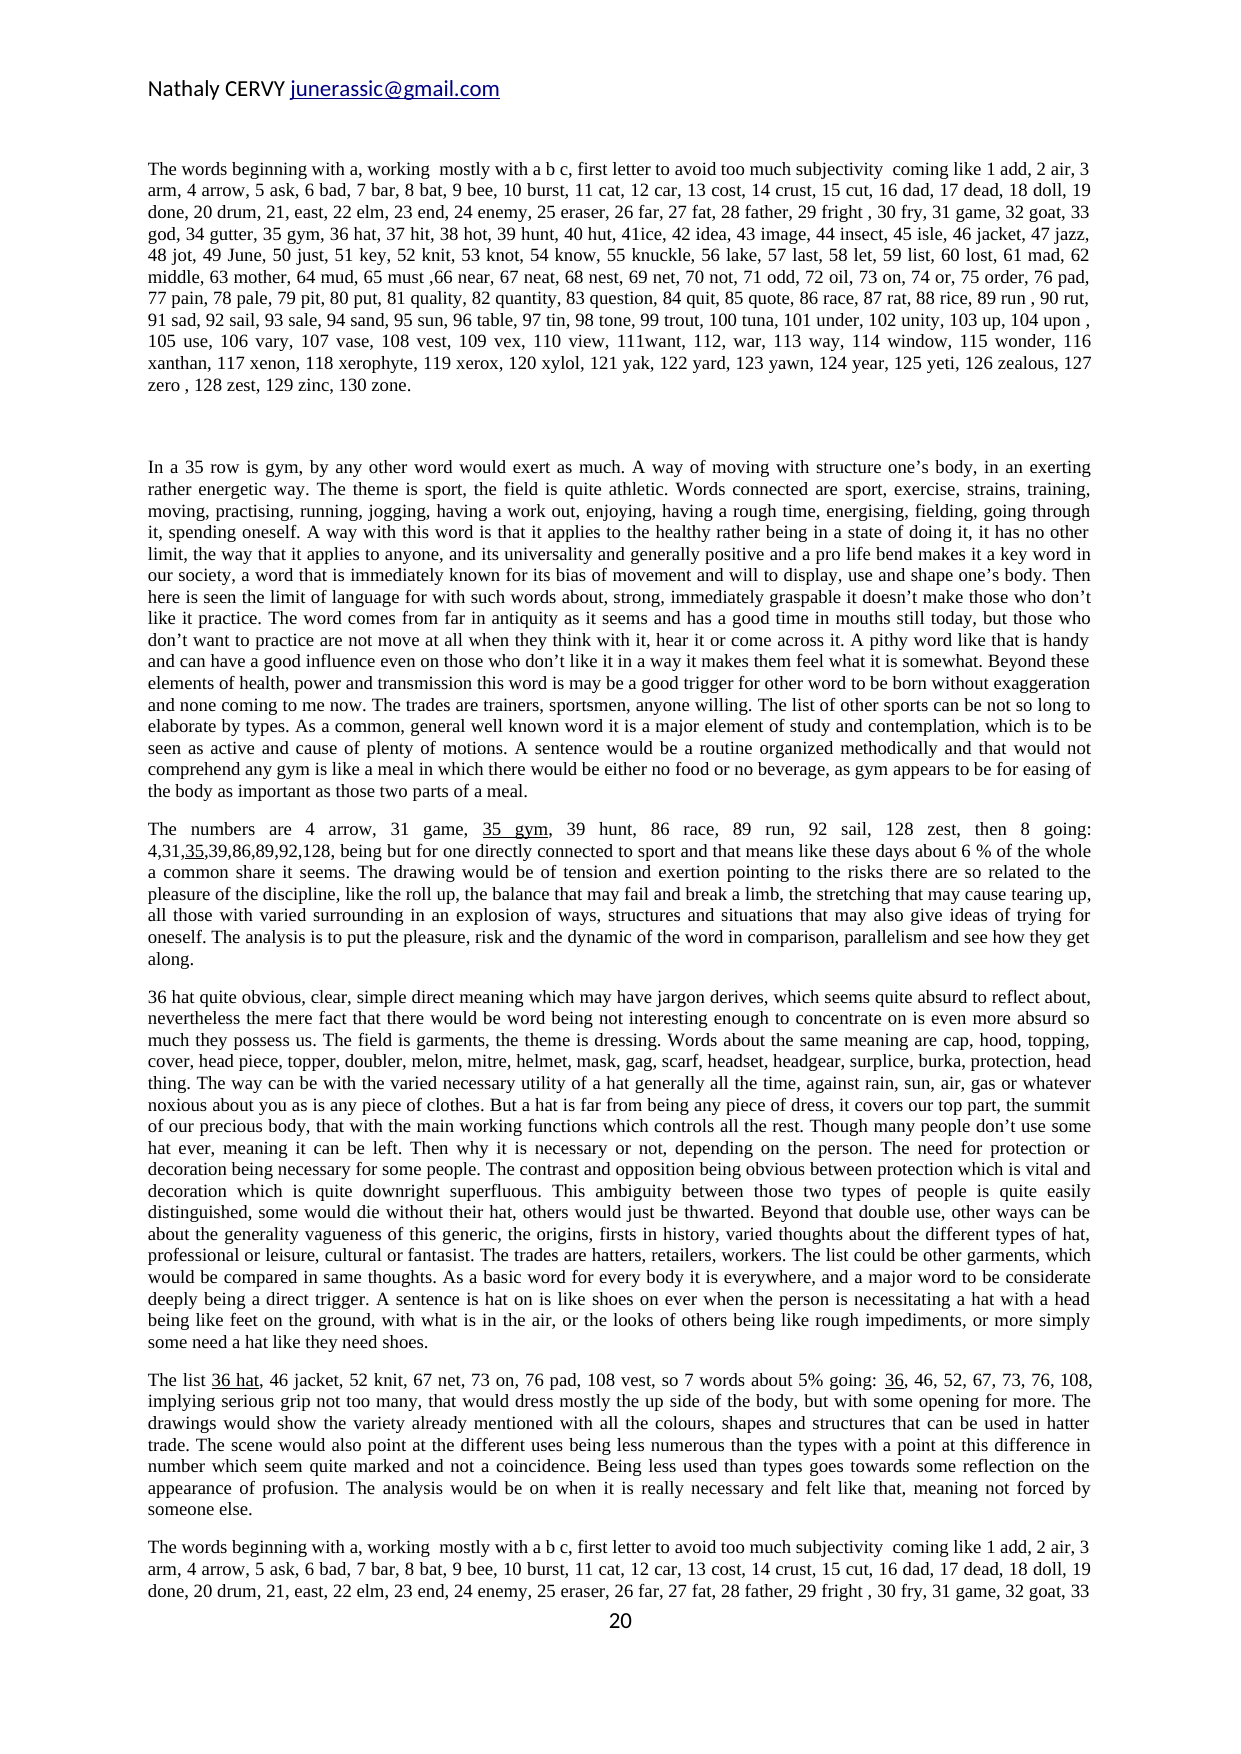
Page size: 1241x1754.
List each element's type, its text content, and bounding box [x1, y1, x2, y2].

text The numbers are 4 arrow, 31 game, 35 gym, 39 hunt, 86 race, 89 run, 92 sail, 128 zest, then 8 going: 4,31,35,39,86,89,92,128, being but for one directly connected to sport and that means like these days about 6 % of the whole a common share it seems. The drawing would be of tension and exertion pointing to the risks there are so related to the pleasure of the discipline, like the roll up, the balance that may fail and break a limb, the stretching that may cause tearing up, all those with varied surrounding in an explosion of ways, structures and situations that may also give ideas of trying for oneself. The analysis is to put the pleasure, risk and the dynamic of the word in comparison, parallelism and see how they get along. [148, 818, 1093, 969]
text The words beginning with a, working mostly with a b c, first letter to avoid too much subjectivity coming like 1 add, 2 air, 3 arm, 4 arrow, 5 ask, 6 bad, 7 bar, 8 bat, 9 bee, 10 burst, 11 cat, 12 car, 13 cost, 14 crust, 15 cut, 16 dad, 17 dead, 18 doll, 19 done, 20 drum, 21, east, 22 elm, 23 end, 24 enemy, 25 eraser, 26 far, 27 fat, 28 father, 29 fright , 30 fry, 31 game, 32 goat, 33 god, 34 gutter, 35 gym, 36 hat, 37 hit, 38 hot, 39 hunt, 40 hut, 41ice, 42 idea, 43 image, 44 insect, 45 isle, 46 jacket, 47 jazz, 48 jot, 49 June, 50 just, 51 key, 52 knit, 53 knot, 54 know, 55 knuckle, 56 lake, 57 last, 58 let, 59 list, 60 lost, 61 mad, 62 middle, 63 mother, 64 mud, 65 must ,66 near, 67 neat, 68 nest, 69 net, 70 not, 71 odd, 72 oil, 73 on, 74 or, 75 order, 76 pad, 77 pain, 78 pale, 79 pit, 80 put, 81 quality, 82 quantity, 83 question, 84 quit, 85 quote, 86 race, 87 rat, 88 rice, 89 run , 90 rut, 91 sad, 92 sail, 93 sale, 94 sand, 95 sun, 96 table, 97 tin, 98 tone, 99 trout, 100 tuna, 101 under, 102 unity, 103 up, 104 upon , 105 use, 106 vary, 107 vase, 108 vest, 109 vex, 110 view, 111want, 112, war, 113 way, 114 window, 115 wonder, 116 xanthan, 117 xenon, 118 xerophyte, 119 xerox, 120 xylol, 121 yak, 122 yard, 123 yawn, 124 year, 125 yeti, 126 zealous, 127 zero , 128 zest, 129 zinc, 130 zone. [148, 158, 1093, 395]
text 36 hat quite obvious, clear, simple direct meaning which may have jargon derives, which seems quite absurd to reflect about, nevertheless the mere fact that there would be word being not interesting enough to concentrate on is even more absurd so much they possess us. The field is garments, the theme is dressing. Words about the same meaning are cap, hood, topping, cover, head piece, topper, doubler, melon, mitre, helmet, mask, gag, scarf, headset, headgear, surplice, burka, protection, head thing. The way can be with the varied necessary utility of a hat generally all the time, against rain, sun, air, gas or whatever noxious about you as is any piece of clothes. But a hat is far from being any piece of dress, it covers our top part, the summit of our precious body, that with the main working functions which controls all the rest. Though many people don’t use some hat ever, meaning it can be left. Then why it is necessary or not, depending on the person. The need for protection or decoration being necessary for some people. The contrast and opposition being obvious between protection which is vital and decoration which is quite downright superfluous. This ambiguity between those two types of people is quite easily distinguished, some would die without their hat, others would just be thwarted. Beyond that double use, other ways can be about the generality vagueness of this generic, the origins, firsts in history, varied thoughts about the different types of hat, professional or leisure, cultural or fantasist. The trades are hatters, retailers, workers. The list could be other garments, which would be compared in same thoughts. As a basic word for every body it is everywhere, and a major word to be considerate deeply being a direct trigger. A sentence is hat on is like shoes on ever when the person is necessitating a hat with a head being like feet on the ground, with what is in the air, or the looks of others being like rough impediments, or more simply some need a hat like they need shoes. [148, 986, 1093, 1352]
text The words beginning with a, working mostly with a b c, first letter to avoid too much subjectivity coming like 1 add, 2 air, 3 arm, 4 arrow, 5 ask, 6 bad, 7 bar, 8 bat, 9 bee, 10 burst, 11 cat, 12 car, 13 cost, 14 crust, 15 cut, 16 dad, 17 dead, 18 doll, 19 done, 20 drum, 21, east, 22 elm, 23 end, 24 enemy, 25 eraser, 26 far, 27 fat, 28 father, 29 fright , 30 fry, 31 game, 32 goat, 33 [148, 1536, 1093, 1601]
text The list 36 hat, 46 jacket, 52 knit, 67 net, 73 on, 76 pad, 108 vest, so 7 words about 5% going: 36, 46, 52, 67, 73, 76, 108, implying serious grip not too many, that would dress mostly the up side of the body, but with some opening for more. The drawings would show the variety already mentioned with all the colours, shapes and structures that can be used in hatter trade. The scene would also point at the different uses being less numerous than the types with a point at this difference in number which seem quite marked and not a coincidence. Being less used than types goes towards some reflection on the appearance of profusion. The analysis would be on when it is really necessary and felt like that, meaning not forced by someone else. [148, 1369, 1093, 1520]
text In a 35 row is gym, by any other word would exert as much. A way of moving with structure one’s body, in an exerting rather energetic way. The theme is sport, the field is quite athletic. Words connected are sport, exercise, strains, training, moving, practising, running, jogging, having a work out, enjoying, having a rough time, energising, fielding, going through it, spending oneself. A way with this word is that it applies to the healthy rather being in a state of doing it, it has no other limit, the way that it applies to anyone, and its universality and generally positive and a pro life bend makes it a key word in our society, a word that is immediately known for its bias of movement and will to display, use and shape one’s body. Then here is seen the limit of language for with such words about, strong, immediately graspable it doesn’t make those who don’t like it practice. The word comes from far in antiquity as it seems and has a good time in mouths still today, but those who don’t want to practice are not move at all when they think with it, hear it or come across it. A pithy word like that is handy and can have a good influence even on those who don’t like it in a way it makes them feel what it is somewhat. Beyond these elements of health, power and transmission this word is may be a good trigger for other word to be born without exaggeration and none coming to me now. The trades are trainers, sportsmen, anyone willing. The list of other sports can be not so long to elaborate by types. As a common, general well known word it is a major element of study and contemplation, which is to be seen as active and cause of plenty of motions. A sentence would be a routine organized methodically and that would not comprehend any gym is like a meal in which there would be either no food or no beverage, as gym appears to be for easing of the body as important as those two parts of a meal. [148, 456, 1093, 801]
